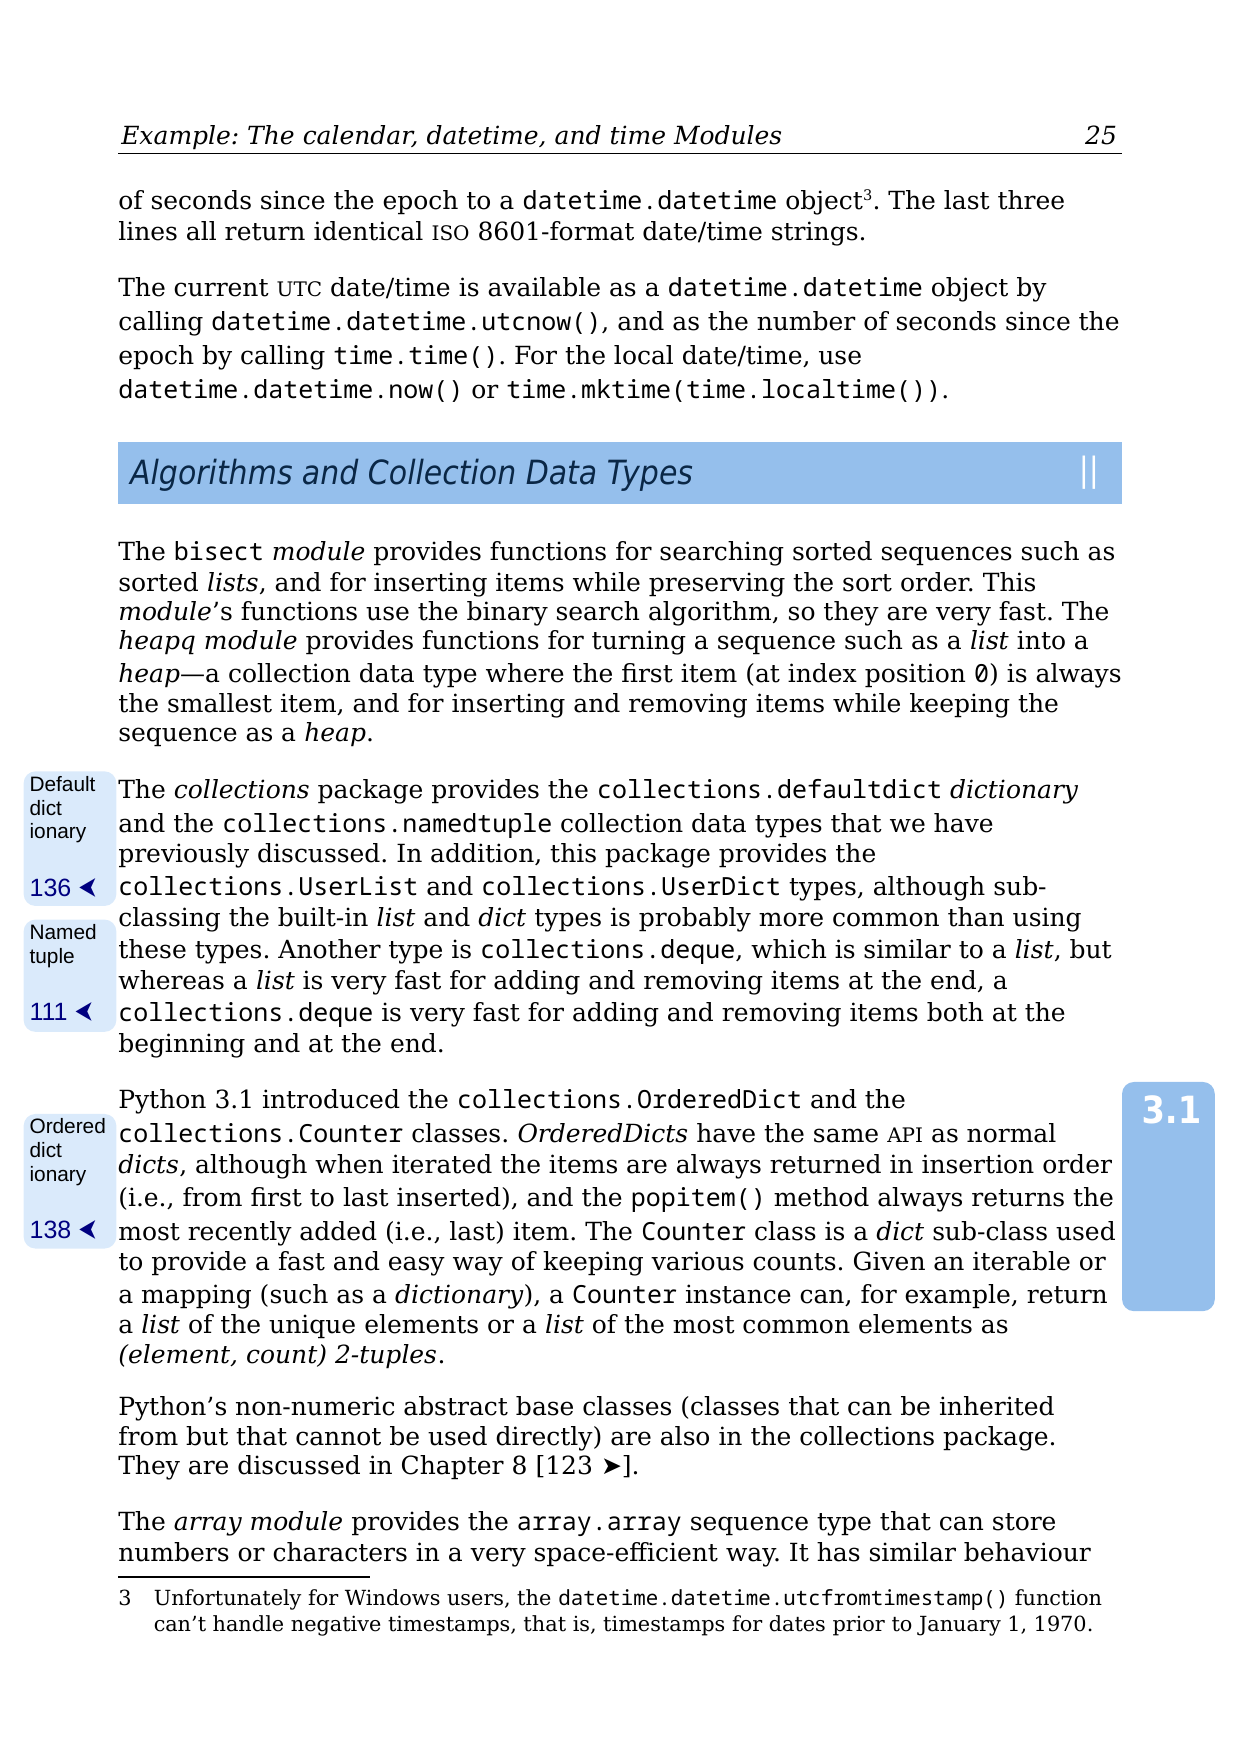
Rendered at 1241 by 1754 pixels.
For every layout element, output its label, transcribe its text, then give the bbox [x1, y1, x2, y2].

text The array module provides the array.array sequence type that can store numbers or characters in a very space-efficient way. It has similar behaviour [118, 1504, 1122, 1567]
text The current utc date/time is available as a datetime.datetime object by calling datetime.datetime.utcnow(), and as the number of seconds since the epoch by calling time.time(). For the local date/time, use datetime.datetime.now() or time.mktime(time.localtime()). [118, 269, 1122, 406]
text of seconds since the epoch to a datetime.datetime object. The last three lines all return identical iso 8601-format date/time strings. [118, 183, 1122, 246]
text Python’s non-numeric abstract base classes (classes that can be inherited from but that cannot be used directly) are also in the collections package. They are discussed in Chapter 8 [123 ➤]. [118, 1393, 1122, 1480]
text The bisect module provides functions for searching sorted sequences such as sorted lists, and for inserting items while preserving the sort order. This module’s functions use the binary search algorithm, so they are very fast. The heapq module provides functions for turning a sequence such as a list into a heap—a collection data type where the first item (at index position 0) is always the smallest item, and for inserting and removing items while keeping the sequence as a heap. [118, 534, 1122, 748]
text || [1063, 451, 1098, 489]
subtitle Algorithms and Collection Data Types [118, 442, 1122, 504]
text Unfortunately for Windows users, the datetime.datetime.utcfromtimestamp() function can’t handle negative timestamps, that is, timestamps for dates prior to January 1, 1970. [118, 1583, 1122, 1636]
text Python 3.1 introduced the collections.OrderedDict and the collections.Counter classes. OrderedDicts have the same api as normal dicts, although when iterated the items are always returned in insertion order (i.e., from first to last inserted), and the popitem() method always returns the most recently added (i.e., last) item. The Counter class is a dict sub-class used to provide a fast and easy way of keeping various counts. Given an iterable or a mapping (such as a dictionary), a Counter instance can, for example, return a list of the unique elements or a list of the most common elements as (element, count) 2-tuples. [118, 1082, 1122, 1369]
text The collections package provides the collections.defaultdict dictionary and the collections.namedtuple collection data types that we have previously discussed. In addition, this package provides the collections.UserList and collections.UserDict types, although sub-classing the built-in list and dict types is probably more common than using these types. Another type is collections.deque, which is similar to a list, but whereas a list is very fast for adding and removing items at the end, a collections.deque is very fast for adding and removing items both at the beginning and at the end. [118, 771, 1122, 1058]
